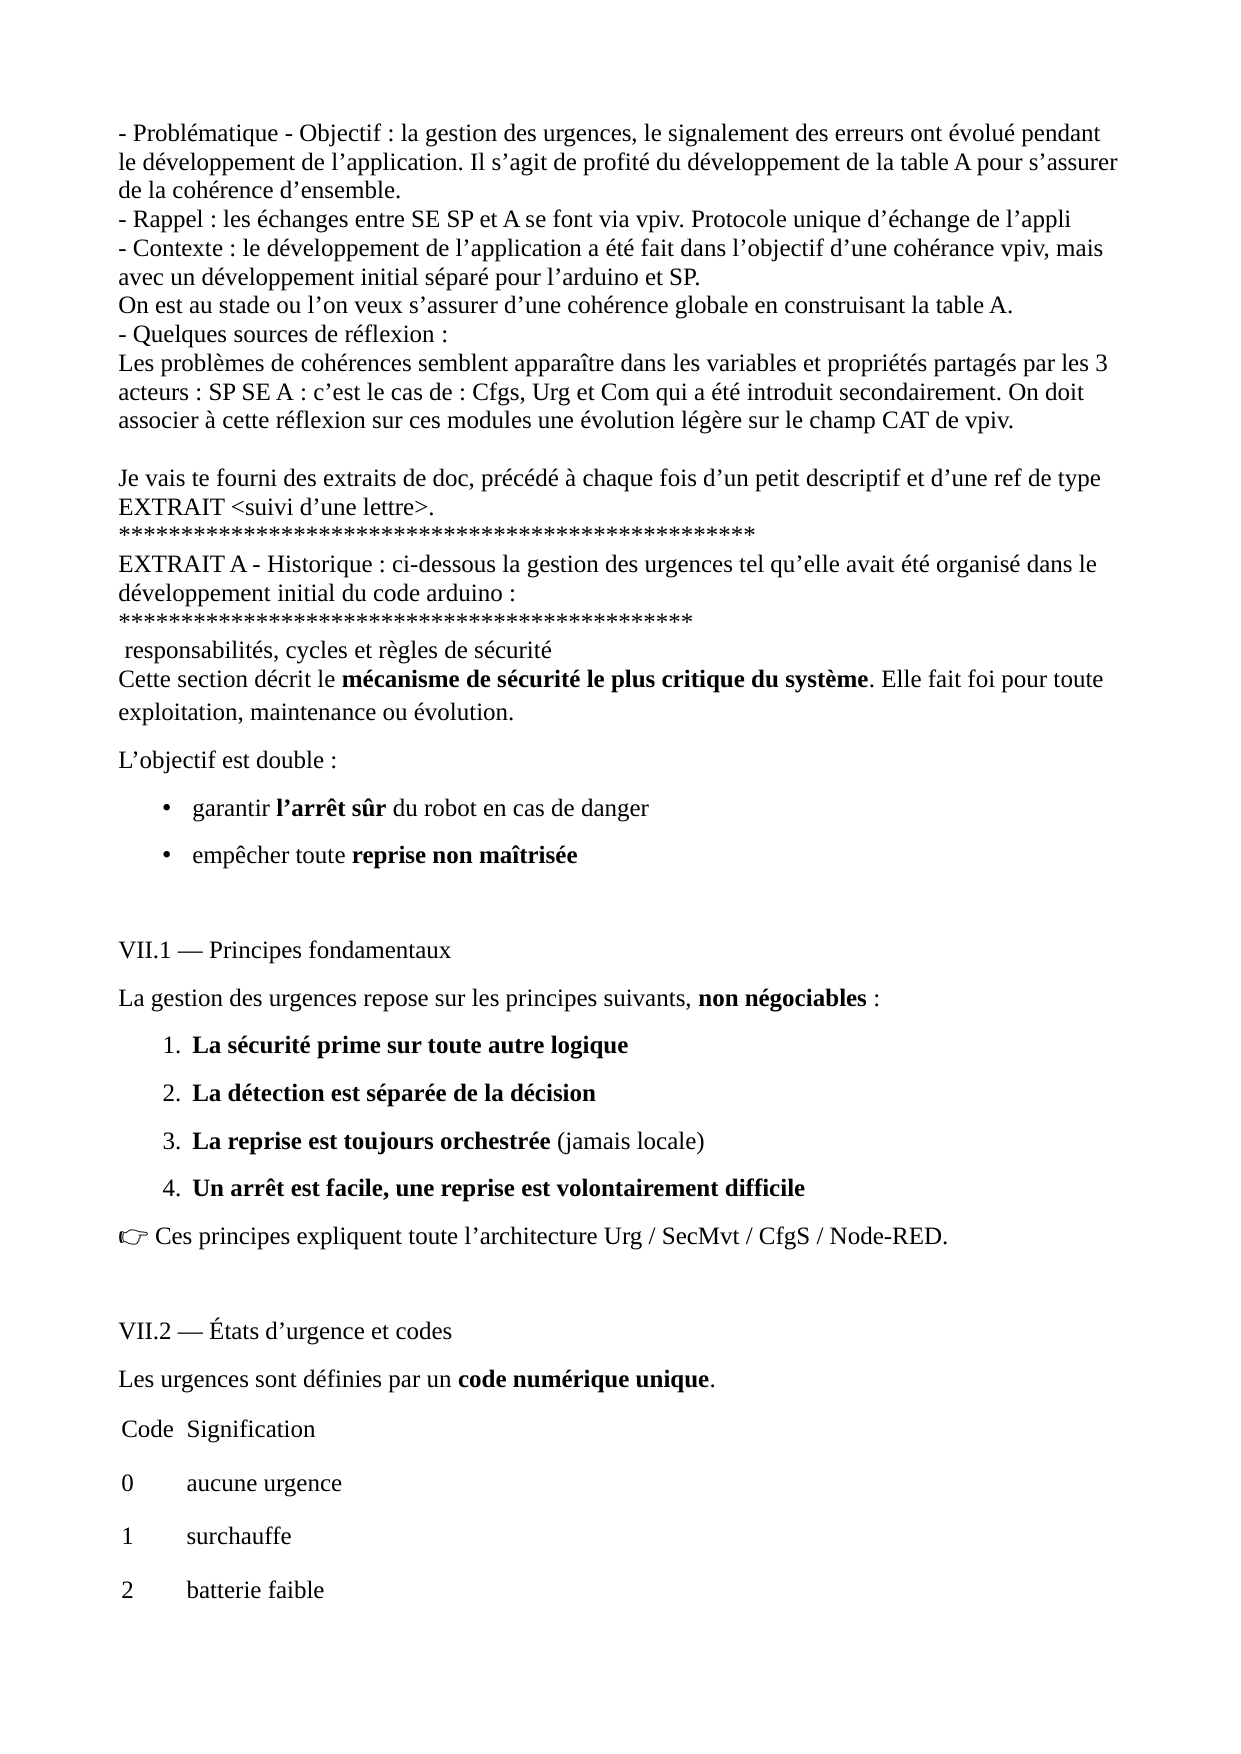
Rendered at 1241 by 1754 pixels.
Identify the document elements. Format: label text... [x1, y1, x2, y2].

text VII.2 — États d’urgence et codes [118, 1316, 1122, 1345]
list empêcher toute reprise non maîtrisée [162, 840, 1122, 869]
table_header Signification [184, 1411, 373, 1465]
list La reprise est toujours orchestrée (jamais locale) [162, 1126, 1122, 1154]
list garantir l’arrêt sûr du robot en cas de danger [162, 793, 1122, 821]
list Un arrêt est facile, une reprise est volontairement difficile [162, 1173, 1122, 1202]
text - Problématique - Objectif : la gestion des urgences, le signalement des erreurs ont évolué pendant le développement de l’application. Il s’agit de profité du développement de la table A pour s’assurer de la cohérence d’ensemble. [118, 118, 1122, 204]
table_cell 0 [118, 1465, 183, 1518]
table_cell 2 [118, 1572, 183, 1625]
text - Quelques sources de réflexion : Les problèmes de cohérences semblent apparaître dans les variables et propriétés partagés par les 3 acteurs : SP SE A : c’est le cas de : Cfgs, Urg et Com qui a été introduit secondairement. On doit associer à cette réflexion sur ces modules une évolution légère sur le champ CAT de vpiv. Je vais te fourni des extraits de doc, précédé à chaque fois d’un petit descriptif et d’une ref de type EXTRAIT <suivi d’une lettre>. *************************************************** EXTRAIT A - Historique : ci-dessous la gestion des urgences tel qu’elle avait été organisé dans le développement initial du code arduino : ********************************************** responsabilités, cycles et règles de sécurité [118, 319, 1122, 664]
text - Rappel : les échanges entre SE SP et A se font via vpiv. Protocole unique d’échange de l’appli - Contexte : le développement de l’application a été fait dans l’objectif d’une cohérance vpiv, mais avec un développement initial séparé pour l’arduino et SP. On est au stade ou l’on veux s’assurer d’une cohérence globale en construisant la table A. [118, 204, 1122, 319]
table_cell batterie faible [184, 1572, 373, 1625]
text La gestion des urgences repose sur les principes suivants, non négociables : [118, 983, 1122, 1012]
list La sécurité prime sur toute autre logique [162, 1031, 1122, 1059]
list La détection est séparée de la décision [162, 1078, 1122, 1107]
text 👉 Ces principes expliquent toute l’architecture Urg / SecMvt / CfgS / Node-RED. [118, 1221, 1122, 1250]
text VII.1 — Principes fondamentaux [118, 935, 1122, 964]
table_header Code [118, 1411, 183, 1465]
text Cette section décrit le mécanisme de sécurité le plus critique du système. Elle fait foi pour toute exploitation, maintenance ou évolution. [118, 664, 1122, 726]
table_cell surchauffe [184, 1518, 373, 1572]
text Les urgences sont définies par un code numérique unique. [118, 1364, 1122, 1393]
table_cell 1 [118, 1518, 183, 1572]
text L’objectif est double : [118, 745, 1122, 774]
table_cell aucune urgence [184, 1465, 373, 1518]
